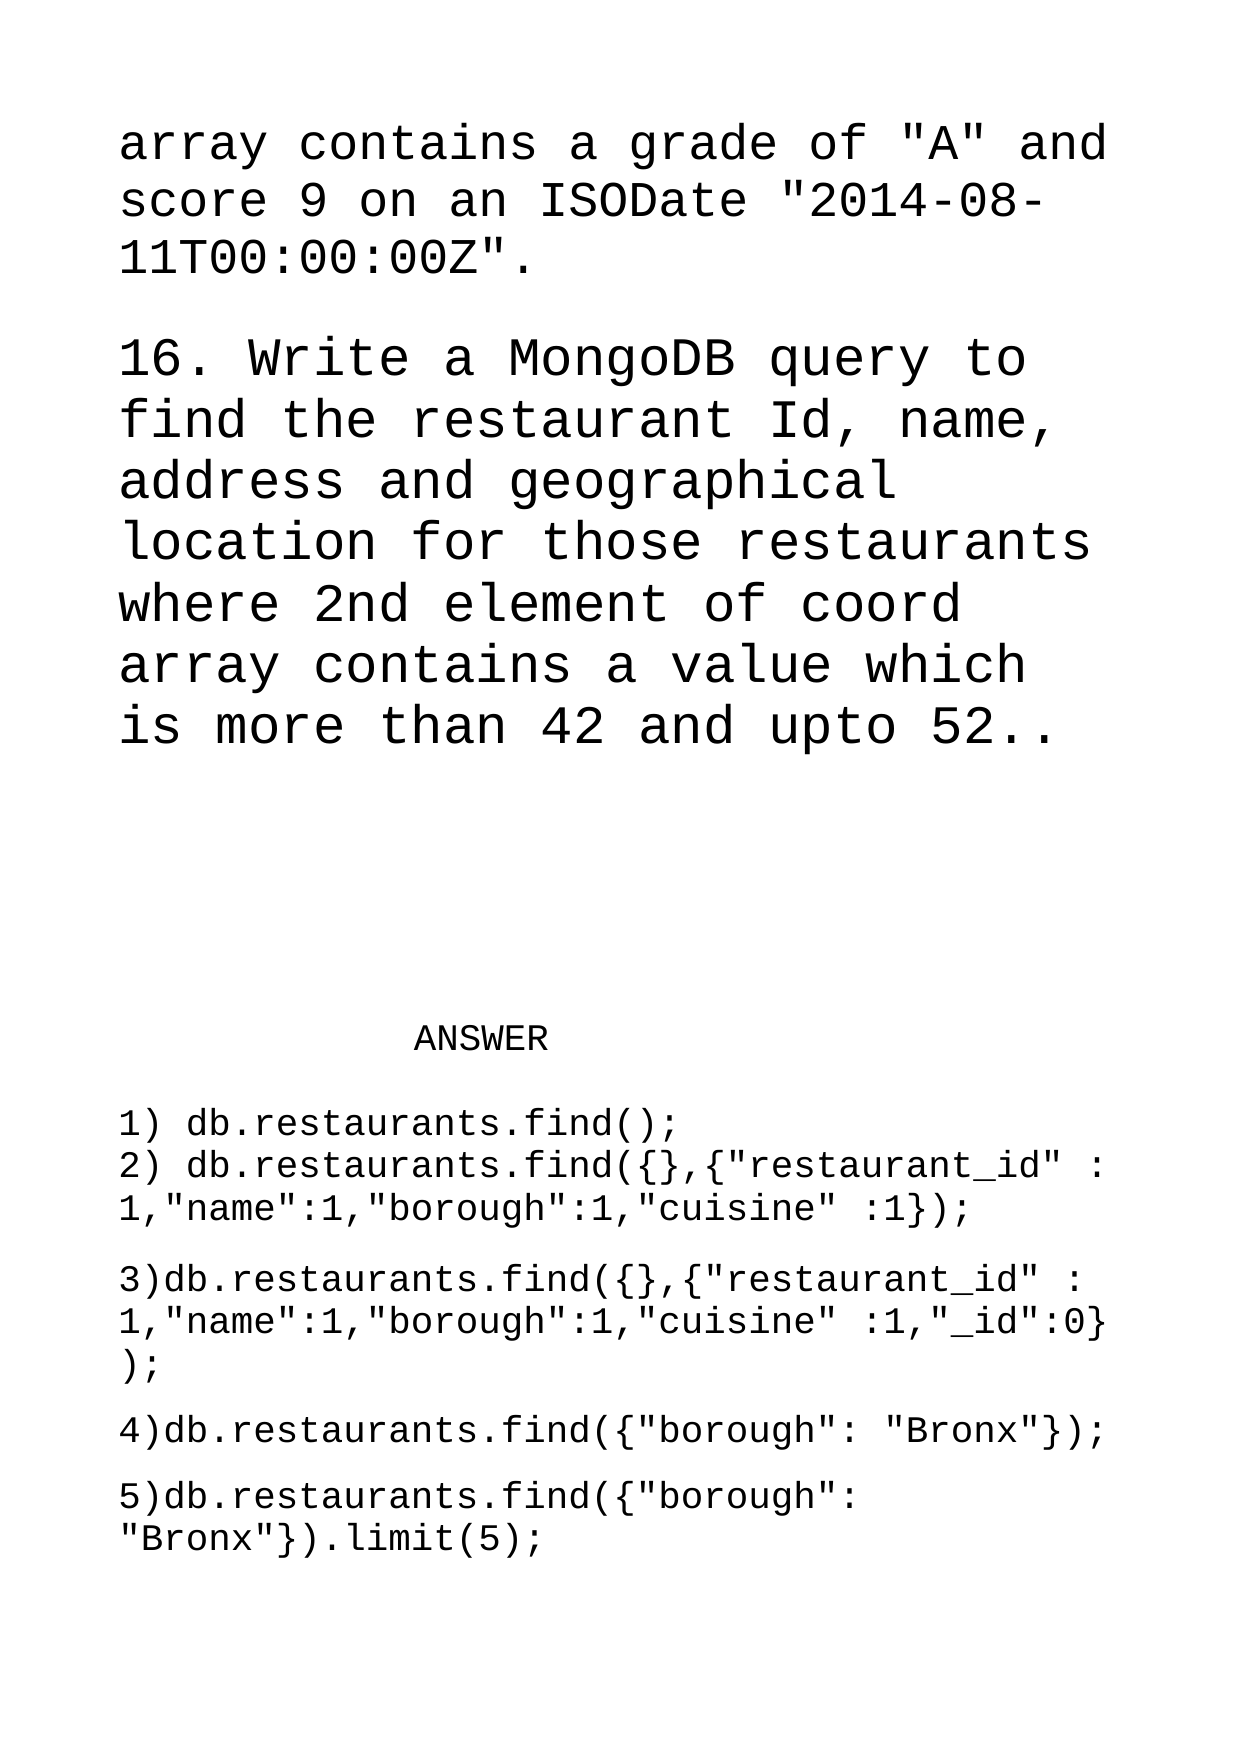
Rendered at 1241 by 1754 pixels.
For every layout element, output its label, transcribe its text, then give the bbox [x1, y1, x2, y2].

text ANSWER [118, 1019, 1122, 1061]
text 16. Write a MongoDB query to find the restaurant Id, name, address and geographical location for those restaurants where 2nd element of coord array contains a value which is more than 42 and upto 52.. [118, 331, 1122, 760]
text 3)db.restaurants.find({},{"restaurant_id" : 1,"name":1,"borough":1,"cuisine" :1,"_id":0}); [118, 1260, 1122, 1387]
text 2) db.restaurants.find({},{"restaurant_id" : 1,"name":1,"borough":1,"cuisine" :1}); [118, 1146, 1122, 1231]
text 1) db.restaurants.find(); [118, 1104, 1122, 1146]
text 4)db.restaurants.find({"borough": "Bronx"}); [118, 1411, 1122, 1453]
text 5)db.restaurants.find({"borough": "Bronx"}).limit(5); [118, 1477, 1122, 1562]
text array contains a grade of "A" and score 9 on an ISODate "2014-08-11T00:00:00Z". [118, 118, 1122, 288]
